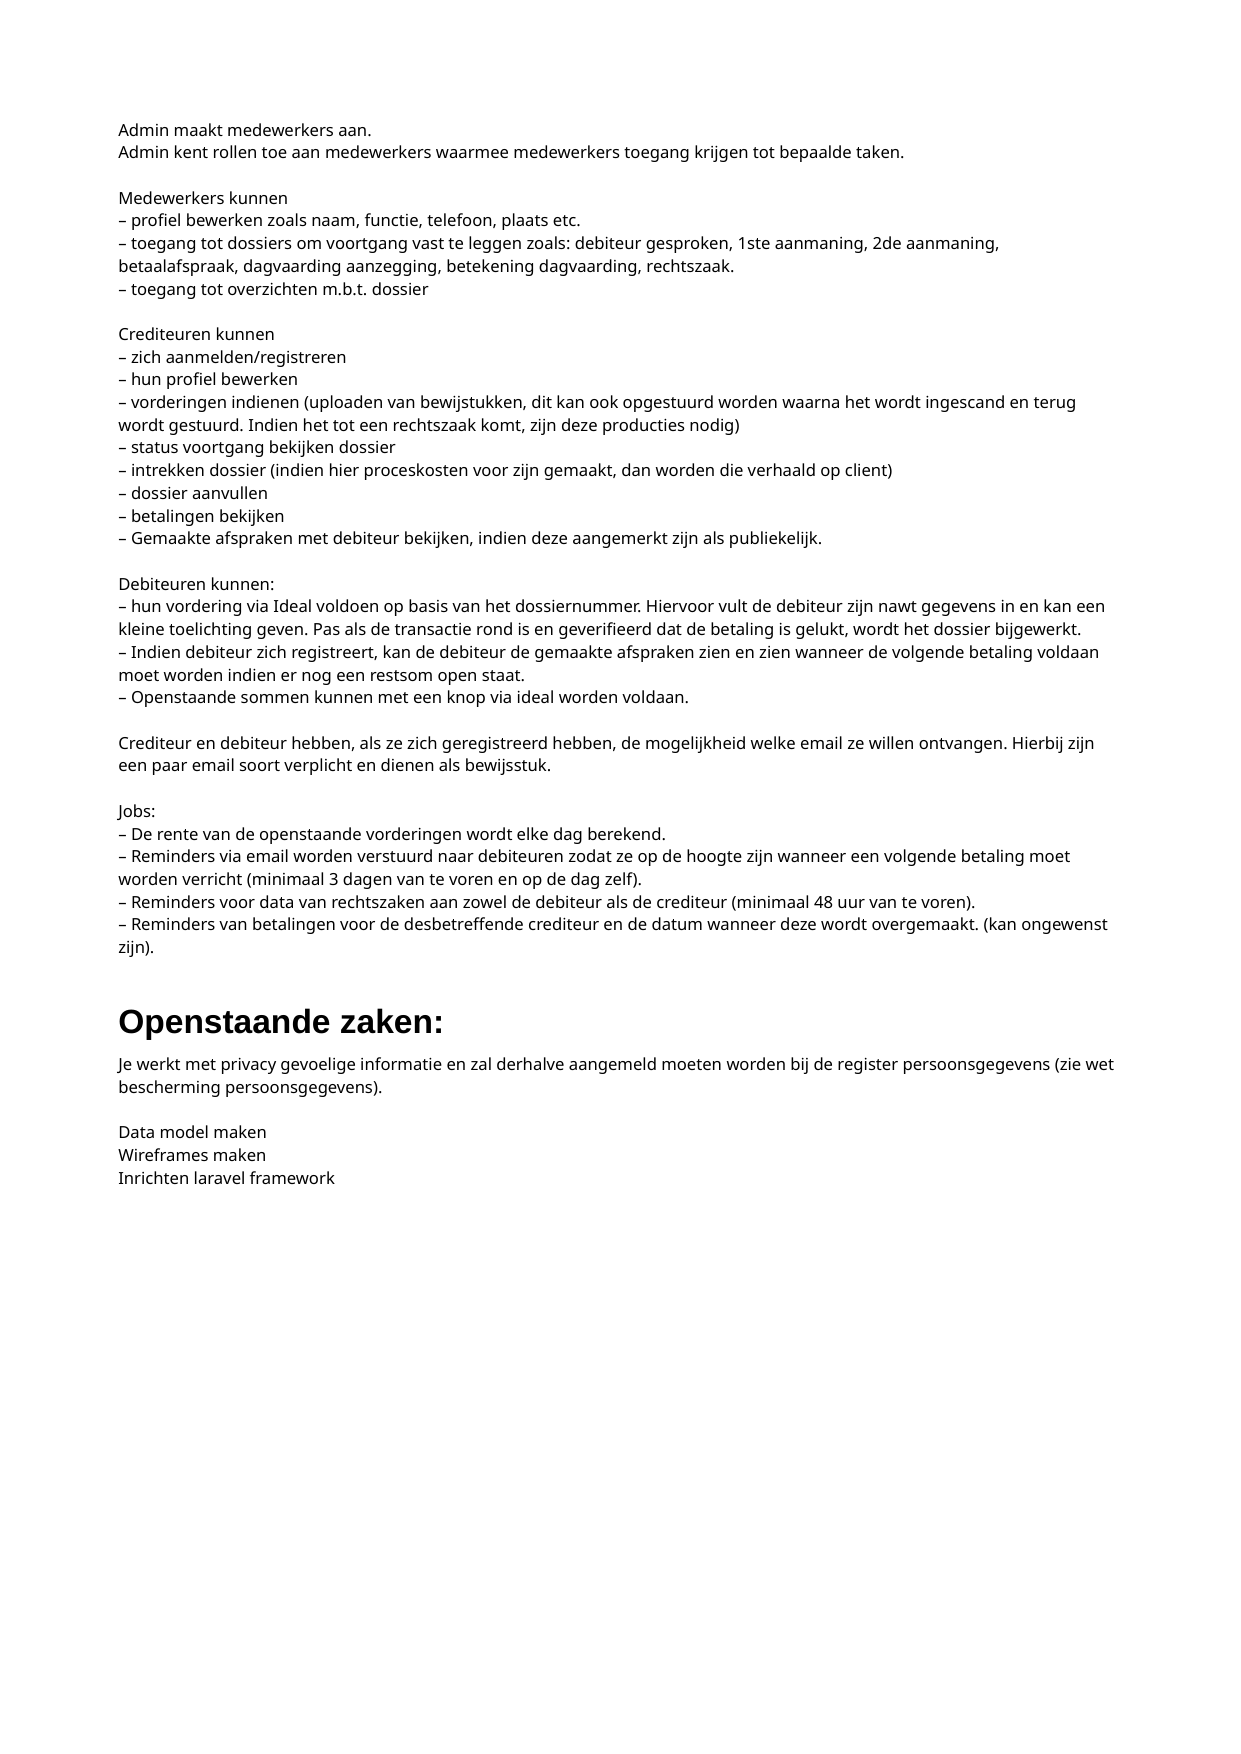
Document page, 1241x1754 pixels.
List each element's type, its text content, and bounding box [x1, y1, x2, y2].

text – De rente van de openstaande vorderingen wordt elke dag berekend. [118, 822, 1122, 845]
text Admin maakt medewerkers aan. Admin kent rollen toe aan medewerkers waarmee medewerkers toegang krijgen tot bepaalde taken. [118, 118, 1122, 163]
text – Reminders voor data van rechtszaken aan zowel de debiteur als de crediteur (minimaal 48 uur van te voren). [118, 890, 1122, 913]
text Jobs: [118, 799, 1122, 822]
text – Openstaande sommen kunnen met een knop via ideal worden voldaan. [118, 686, 1122, 708]
text Crediteuren kunnen – zich aanmelden/registreren – hun profiel bewerken – vorderingen indienen (uploaden van bewijstukken, dit kan ook opgestuurd worden waarna het wordt ingescand en terug wordt gestuurd. Indien het tot een rechtszaak komt, zijn deze producties nodig) [118, 322, 1122, 436]
text – status voortgang bekijken dossier – intrekken dossier (indien hier proceskosten voor zijn gemaakt, dan worden die verhaald op client) – dossier aanvullen – betalingen bekijken [118, 436, 1122, 527]
text – hun vordering via Ideal voldoen op basis van het dossiernummer. Hiervoor vult de debiteur zijn nawt gegevens in en kan een kleine toelichting geven. Pas als de transactie rond is en geverifieerd dat de betaling is gelukt, wordt het dossier bijgewerkt. – Indien debiteur zich registreert, kan de debiteur de gemaakte afspraken zien en zien wanneer de volgende betaling voldaan moet worden indien er nog een restsom open staat. [118, 595, 1122, 686]
text Crediteur en debiteur hebben, als ze zich geregistreerd hebben, de mogelijkheid welke email ze willen ontvangen. Hierbij zijn een paar email soort verplicht en dienen als bewijsstuk. [118, 731, 1122, 777]
text Inrichten laravel framework [118, 1167, 1122, 1212]
text Wireframes maken [118, 1144, 1122, 1167]
text Debiteuren kunnen: [118, 572, 1122, 595]
subtitle Openstaande zaken: [118, 1002, 1122, 1041]
text – Reminders van betalingen voor de desbetreffende crediteur en de datum wanneer deze wordt overgemaakt. (kan ongewenst zijn). [118, 913, 1122, 958]
text Medewerkers kunnen – profiel bewerken zoals naam, functie, telefoon, plaats etc. – toegang tot dossiers om voortgang vast te leggen zoals: debiteur gesproken, 1ste aanmaning, 2de aanmaning, betaalafspraak, dagvaarding aanzegging, betekening dagvaarding, rechtszaak. – toegang tot overzichten m.b.t. dossier [118, 186, 1122, 322]
text – Reminders via email worden verstuurd naar debiteuren zodat ze op de hoogte zijn wanneer een volgende betaling moet worden verricht (minimaal 3 dagen van te voren en op de dag zelf). [118, 845, 1122, 890]
text – Gemaakte afspraken met debiteur bekijken, indien deze aangemerkt zijn als publiekelijk. [118, 527, 1122, 549]
text Data model maken [118, 1121, 1122, 1144]
text Je werkt met privacy gevoelige informatie en zal derhalve aangemeld moeten worden bij de register persoonsgegevens (zie wet bescherming persoonsgegevens). [118, 1053, 1122, 1098]
